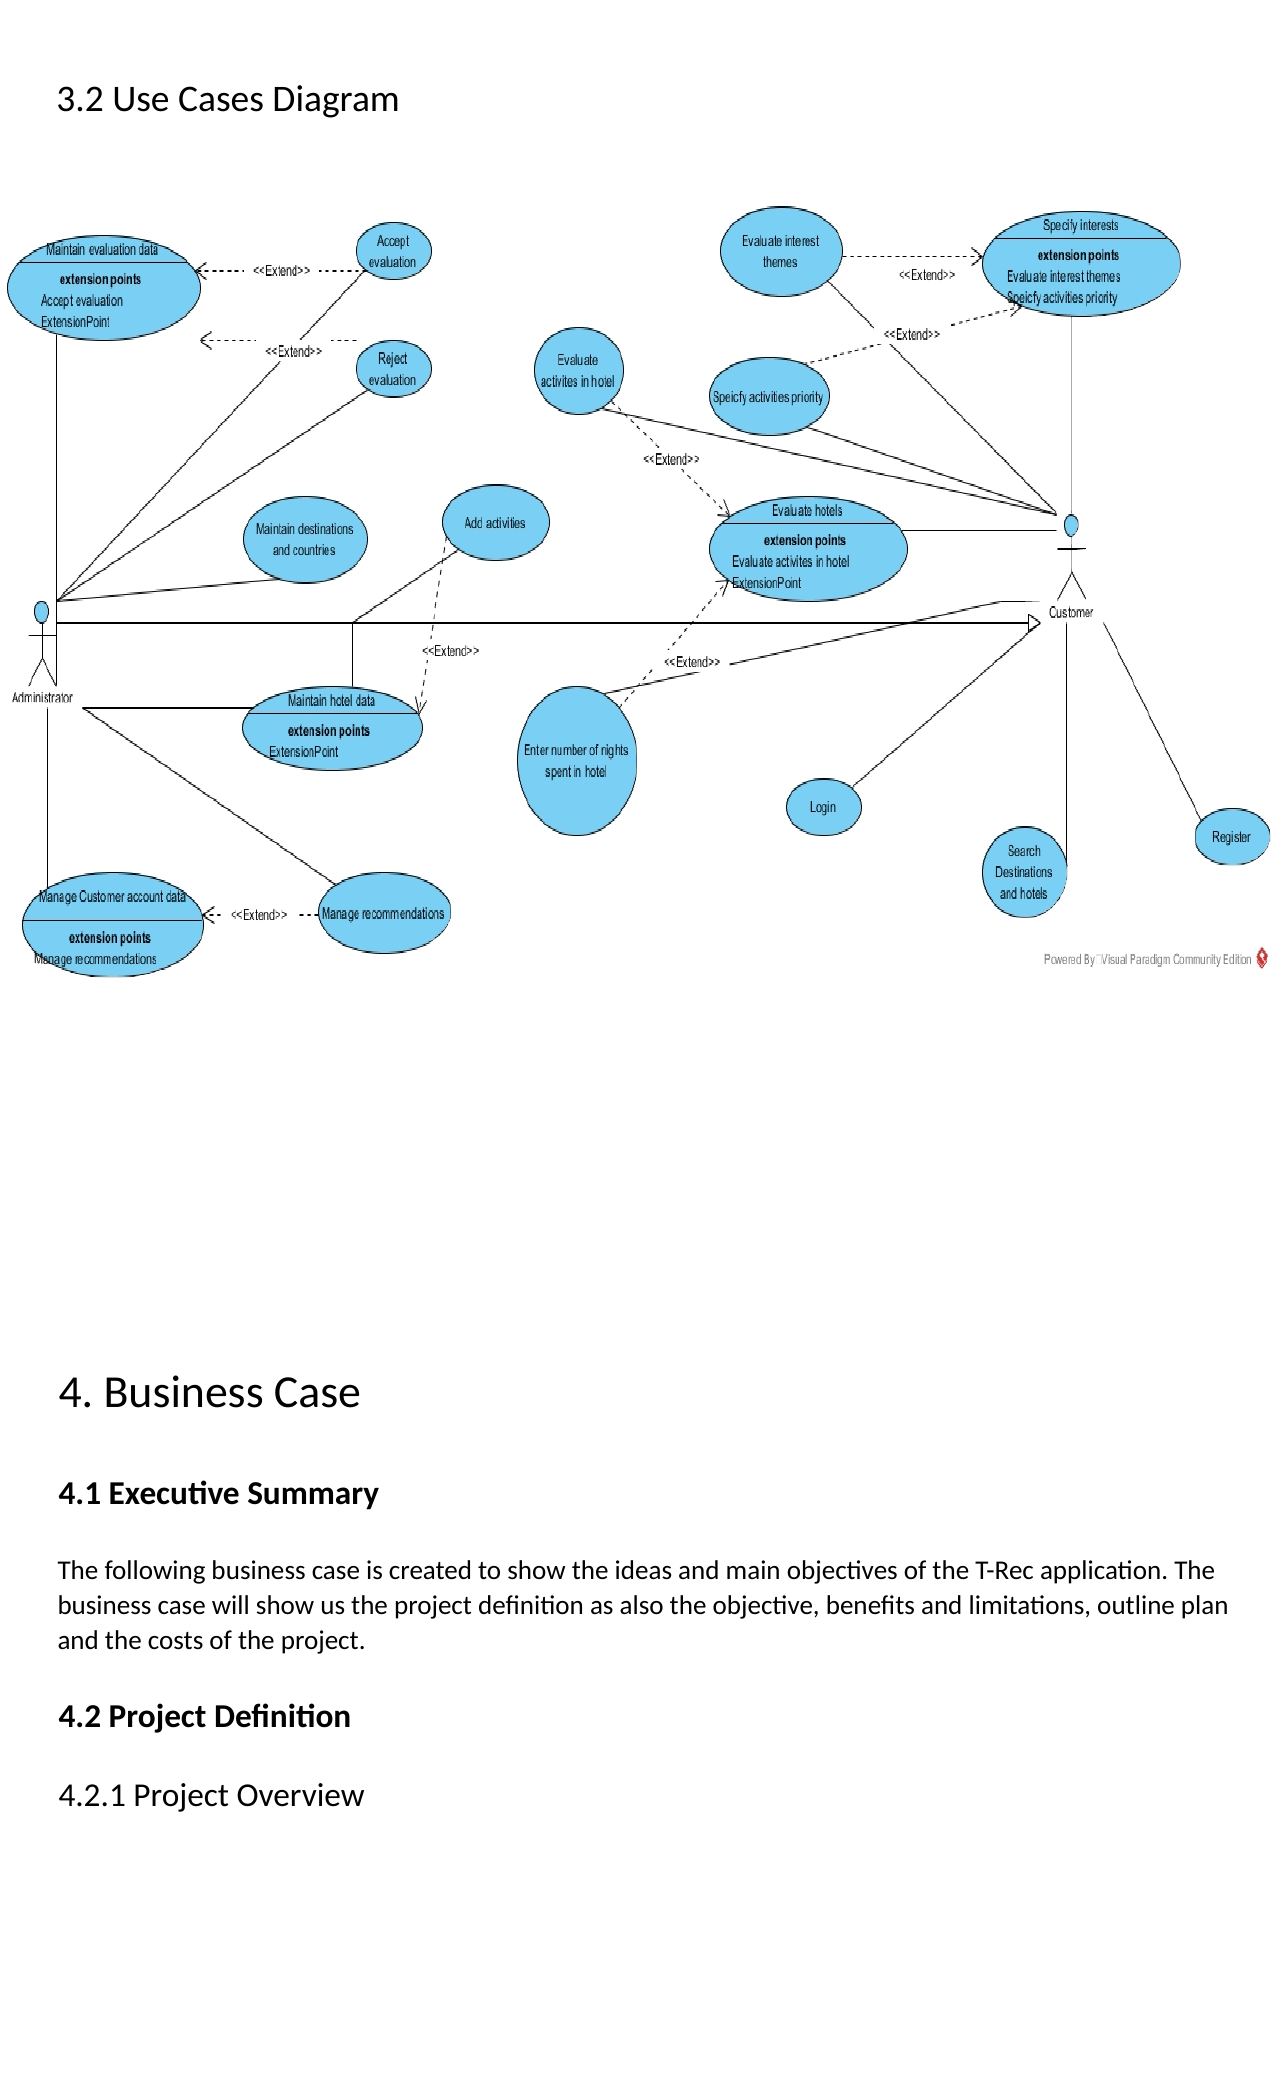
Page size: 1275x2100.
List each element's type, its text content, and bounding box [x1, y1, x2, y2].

subtitle 4. Business Case [58, 1363, 1252, 1419]
subtitle 4.2.1 Project Overview [58, 1774, 1252, 1814]
subtitle The following business case is created to show the ideas and main objectives of the T-Rec application. The business case will show us the project definition as also the objective, benefits and limitations, outline plan and the costs of the project. [57, 1553, 1252, 1657]
subtitle 3.2 Use Cases Diagram [56, 75, 1252, 121]
subtitle 4.2 Project Definition [58, 1694, 1252, 1735]
subtitle 4.1 Executive Summary [58, 1472, 1252, 1512]
